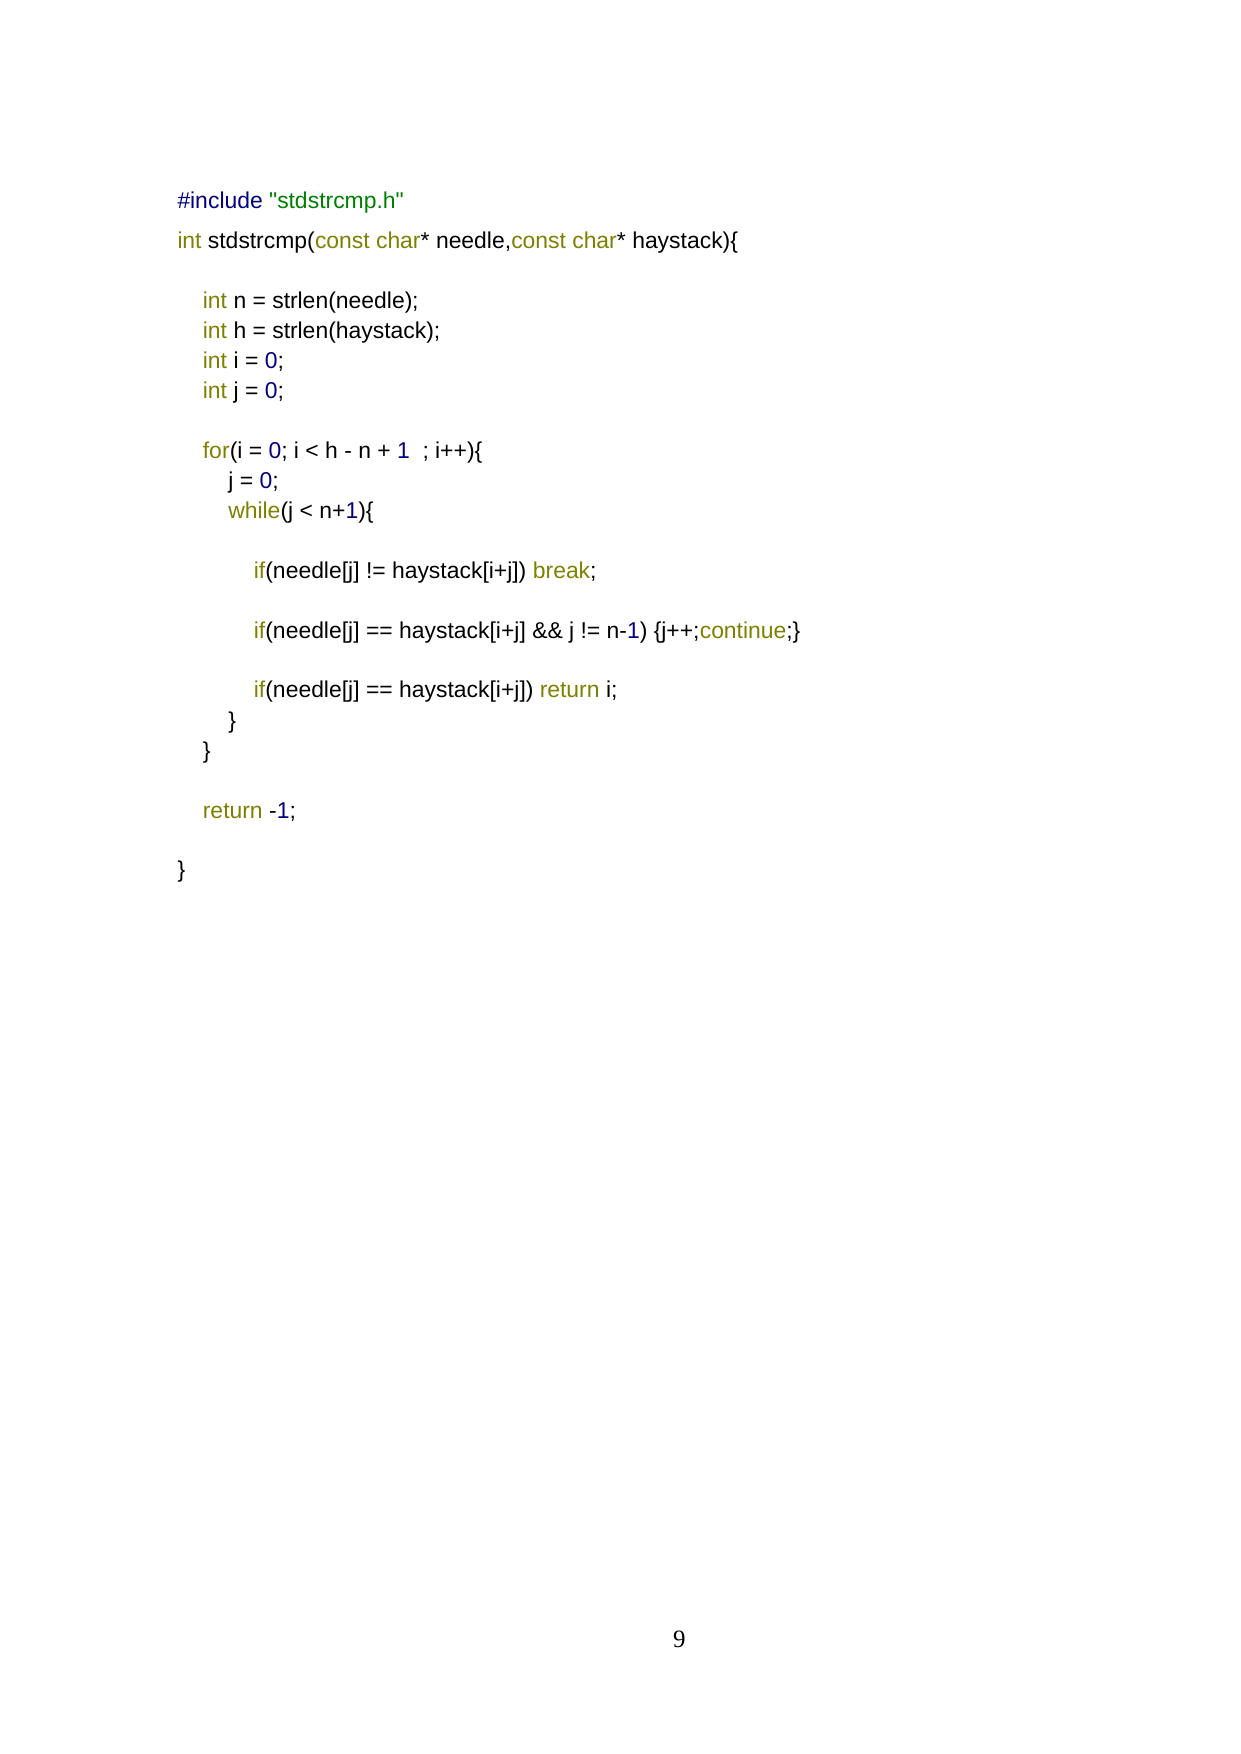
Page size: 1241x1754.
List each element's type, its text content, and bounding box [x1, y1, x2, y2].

text j = 0; [177, 467, 1181, 493]
text int stdstrcmp(const char* needle,const char* haystack){ [177, 227, 1181, 253]
text } [177, 737, 1181, 763]
text int i = 0; [177, 347, 1181, 373]
text while(j < n+1){ [177, 497, 1181, 524]
text int h = strlen(haystack); [177, 317, 1181, 343]
text if(needle[j] != haystack[i+j]) break; [177, 557, 1181, 583]
text if(needle[j] == haystack[i+j]) return i; [177, 676, 1181, 703]
text for(i = 0; i < h - n + 1 ; i++){ [177, 437, 1181, 463]
text #include "stdstrcmp.h" [177, 187, 1181, 214]
text return -1; [177, 797, 1181, 823]
text int j = 0; [177, 377, 1181, 404]
text int n = strlen(needle); [177, 287, 1181, 313]
text } [177, 707, 1181, 733]
text if(needle[j] == haystack[i+j] && j != n-1) {j++;continue;} [177, 617, 1181, 643]
text } [177, 856, 1181, 883]
